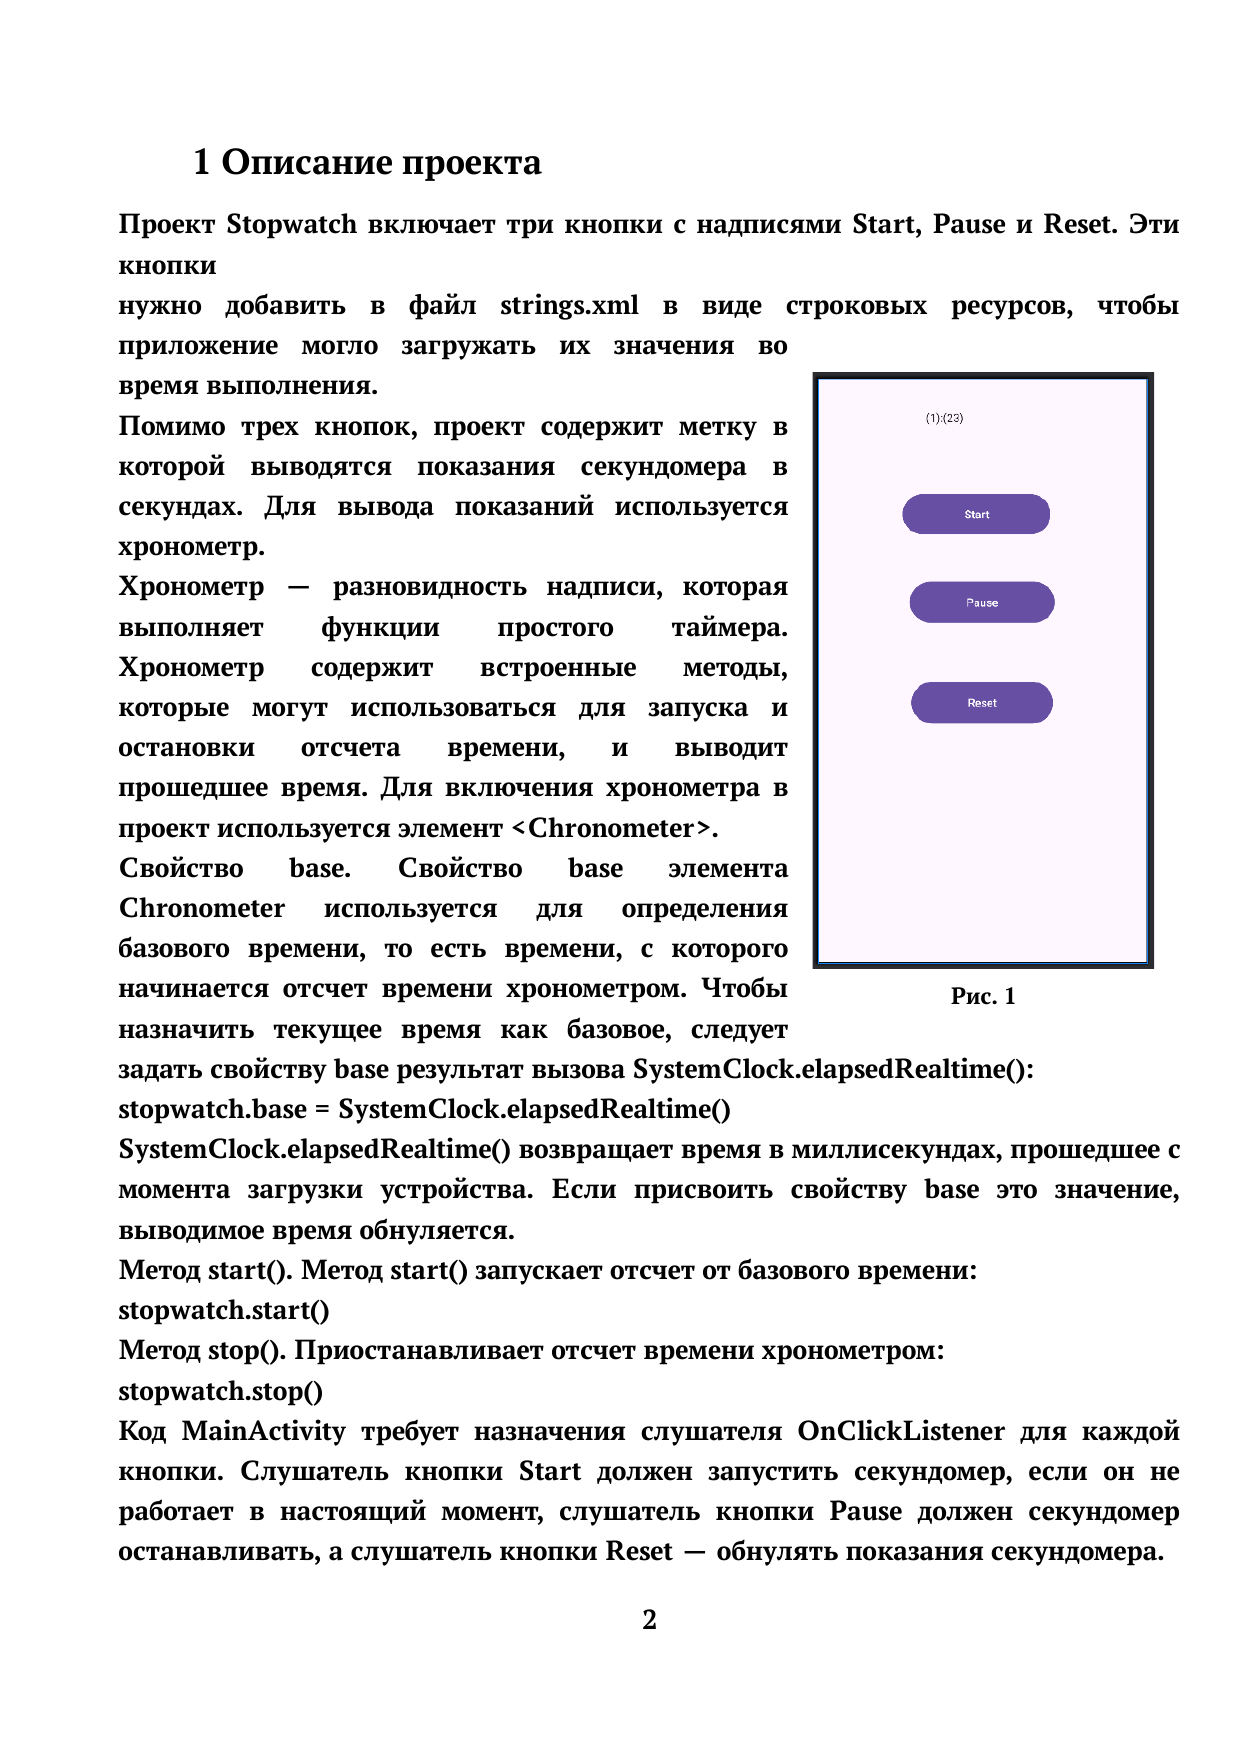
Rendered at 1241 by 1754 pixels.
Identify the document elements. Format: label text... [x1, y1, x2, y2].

text Хронометр — разновидность надписи, которая выполняет функции простого таймера. Хронометр содержит встроенные методы, которые могут использоваться для запуска и остановки отсчета времени, и выводит прошедшее время. Для включения хронометра в проект используется элемент <Chronometer>. [118, 568, 789, 843]
subtitle 1 Описание проекта [192, 139, 1181, 183]
text Метод start(). Метод start() запускает отсчет от базового времени: [118, 1252, 1181, 1286]
text Помимо трех кнопок, проект содержит метку в которой выводятся показания секундомера в секундах. Для вывода показаний используется хронометр. [118, 408, 789, 562]
text SystemClock.elapsedRealtime() возвращает время в миллисекундах, прошедшее с момента загрузки устройства. Если присвоить свойству base это значение, выводимое время обнуляется. [118, 1131, 1181, 1245]
picture [812, 372, 1155, 969]
text stopwatch.base = SystemClock.elapsedRealtime() [118, 1091, 1181, 1125]
text Код MainActivity требует назначения слушателя OnClickListener для каждой кнопки. Слушатель кнопки Start должен запустить секундомер, если он не работает в настоящий момент, слушатель кнопки Pause должен секундомер останавливать, а слушатель кнопки Reset — обнулять показания секундомера. [118, 1413, 1181, 1567]
text stopwatch.start() [118, 1292, 1181, 1326]
text нужно добавить в файл strings.xml в виде строковых ресурсов, чтобы приложение могло загружать их значения во время выполнения. [118, 287, 1181, 1033]
text stopwatch.stop() [118, 1373, 1181, 1406]
text Свойство base. Свойство base элемента Chronometer используется для определения базового времени, то есть времени, с которого начинается отсчет времени хронометром. Чтобы назначить текущее время как базовое, следует задать свойству base результат вызова SystemClock.elapsedRealtime(): [118, 850, 1181, 1084]
text Проект Stopwatch включает три кнопки с надписями Start, Pause и Reset. Эти кнопки [118, 207, 1181, 280]
text Метод stop(). Приостанавливает отсчет времени хронометром: [118, 1332, 1181, 1366]
text Рис. 1 [812, 969, 1154, 1010]
